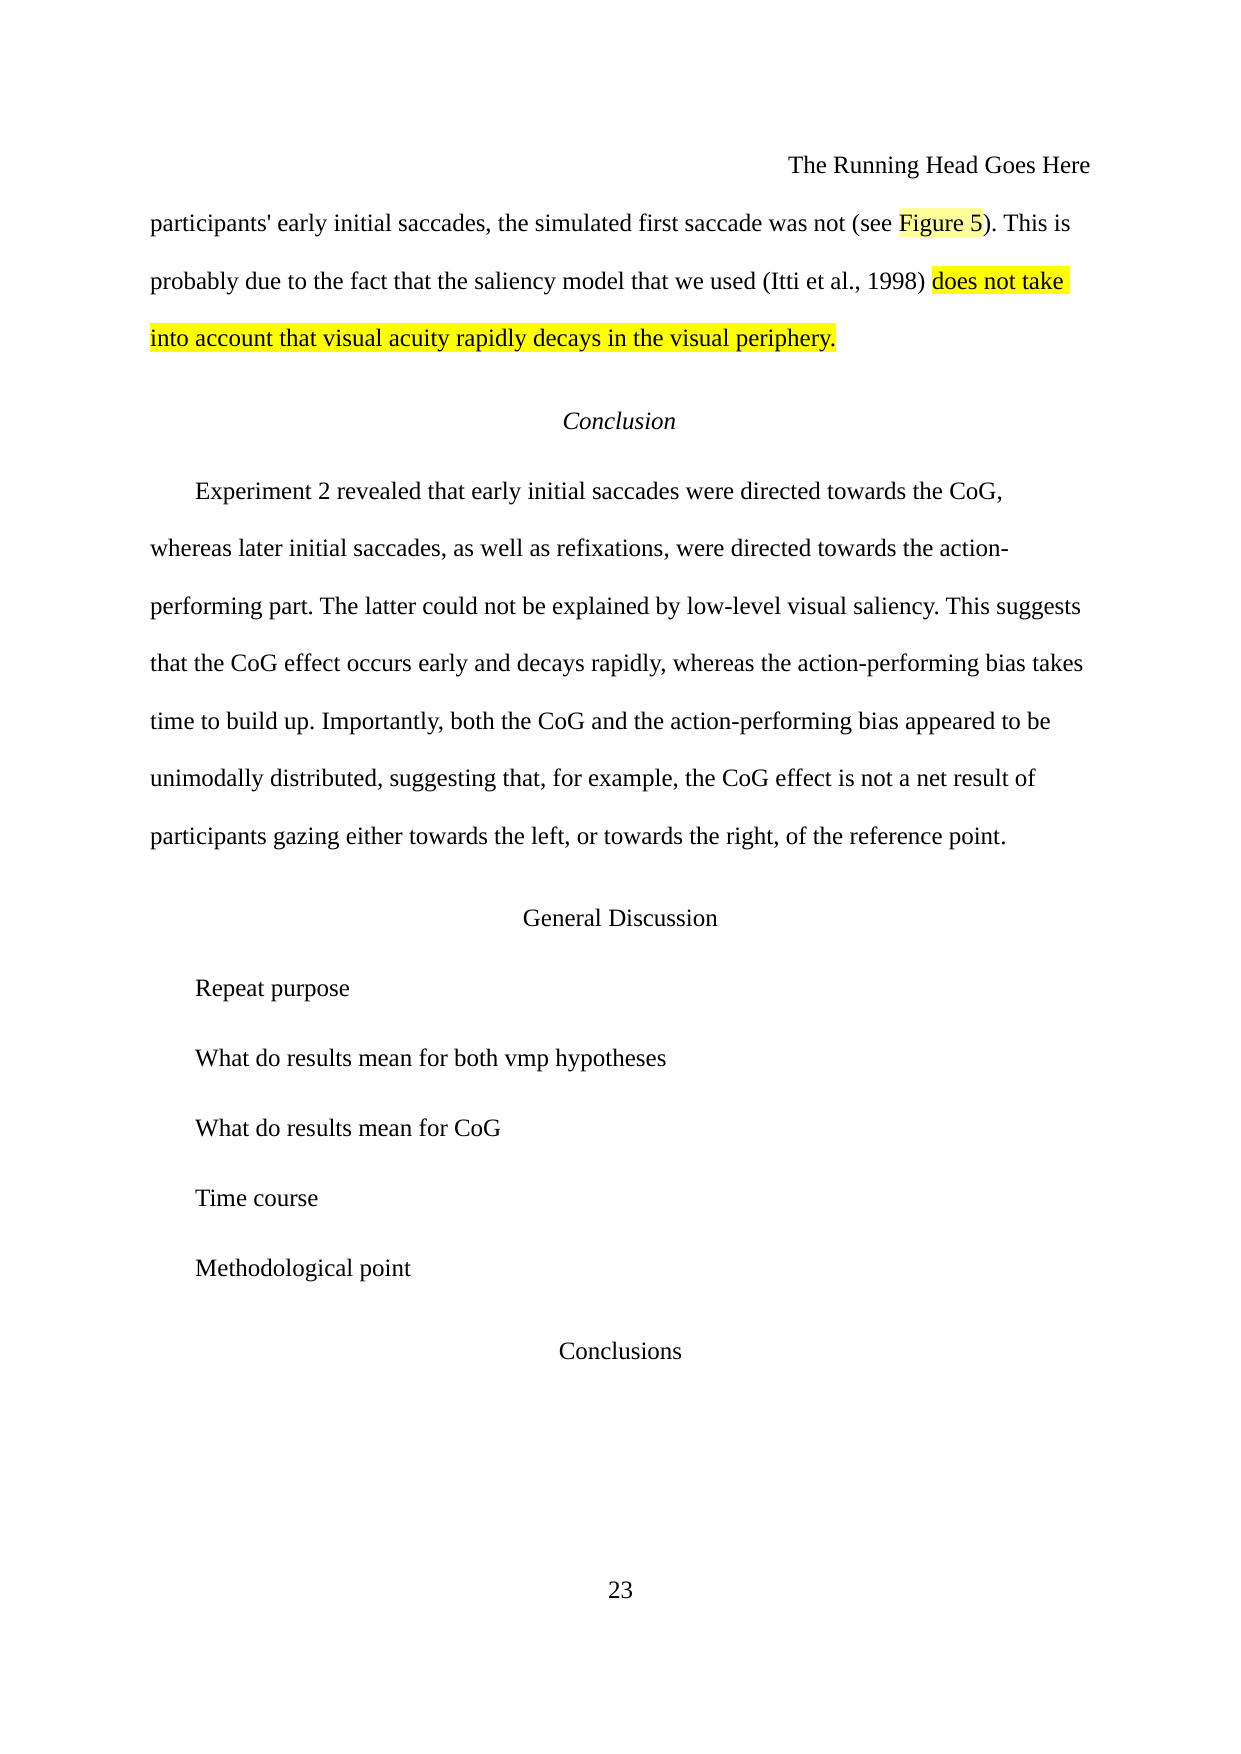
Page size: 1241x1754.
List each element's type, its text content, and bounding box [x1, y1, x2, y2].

subtitle Conclusions [150, 1336, 1091, 1364]
text What do results mean for both vmp hypotheses [150, 1043, 1091, 1072]
text Time course [150, 1183, 1091, 1212]
text Repeat purpose [150, 973, 1091, 1002]
text Methodological point [150, 1253, 1091, 1282]
text Experiment 2 revealed that early initial saccades were directed towards the CoG, whereas later initial saccades, as well as refixations, were directed towards the action-performing part. The latter could not be explained by low-level visual saliency. This suggests that the CoG effect occurs early and decays rapidly, whereas the action-performing bias takes time to build up. Importantly, both the CoG and the action-performing bias appeared to be unimodally distributed, suggesting that, for example, the CoG effect is not a net result of participants gazing either towards the left, or towards the right, of the reference point. [150, 476, 1091, 849]
text participants' early initial saccades, the simulated first saccade was not (see Figure 5). This is probably due to the fact that the saliency model that we used (Itti et al., 1998) does not take into account that visual acuity rapidly decays in the visual periphery. [150, 208, 1091, 352]
text What do results mean for CoG [150, 1113, 1091, 1142]
subtitle General Discussion [150, 903, 1091, 932]
subtitle Conclusion [150, 406, 1091, 434]
